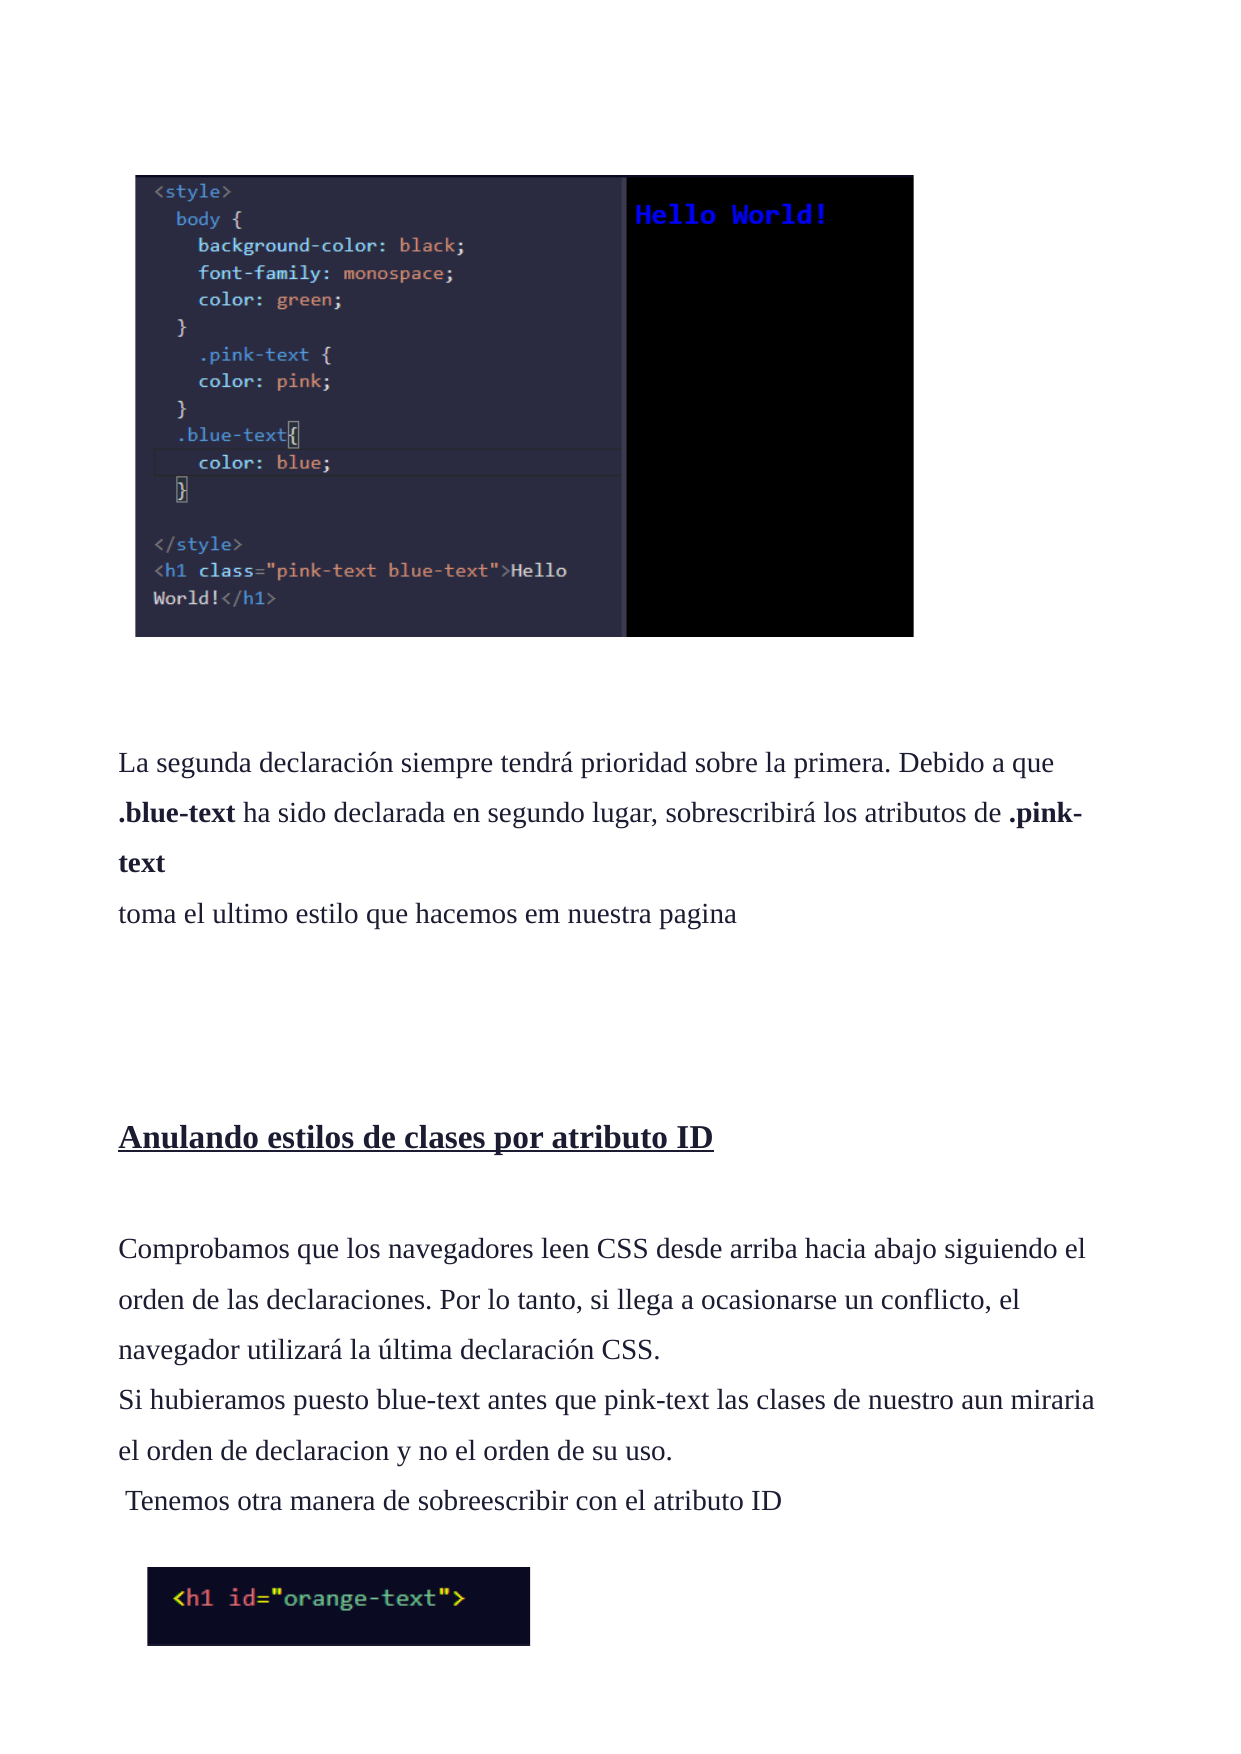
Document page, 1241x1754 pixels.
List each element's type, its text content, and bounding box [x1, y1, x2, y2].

text La segunda declaración siempre tendrá prioridad sobre la primera. Debido a que .blue-text ha sido declarada en segundo lugar, sobrescribirá los atributos de .pink-text [118, 745, 1122, 879]
text Comprobamos que los navegadores leen CSS desde arriba hacia abajo siguiendo el orden de las declaraciones. Por lo tanto, si llega a ocasionarse un conflicto, el navegador utilizará la última declaración CSS. [118, 1232, 1122, 1366]
text Tenemos otra manera de sobreescribir con el atributo ID [118, 1483, 1122, 1517]
picture [147, 1567, 531, 1646]
text Anulando estilos de clases por atributo ID [118, 1117, 1122, 1155]
text toma el ultimo estilo que hacemos em nuestra pagina [118, 896, 1122, 929]
picture [135, 175, 914, 637]
text Si hubieramos puesto blue-text antes que pink-text las clases de nuestro aun miraria el orden de declaracion y no el orden de su uso. [118, 1382, 1122, 1466]
